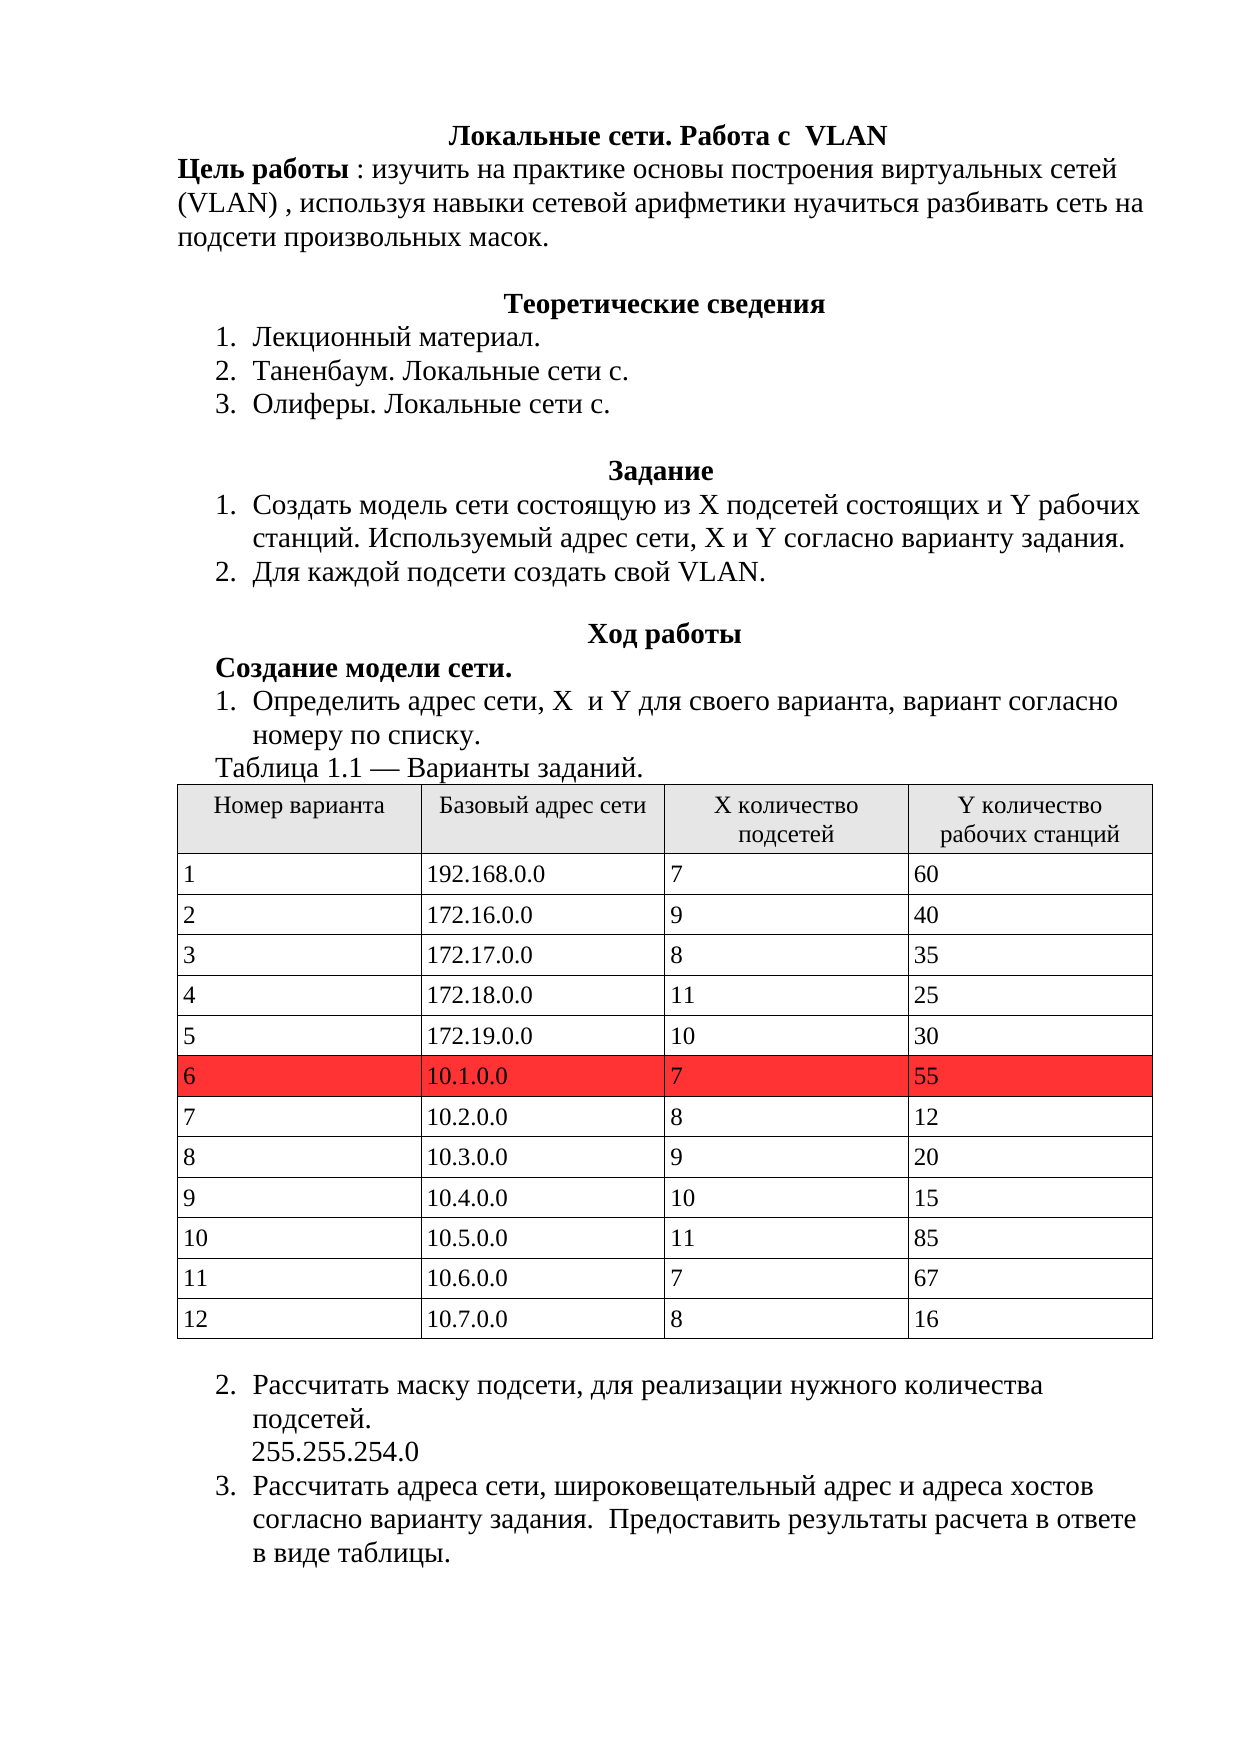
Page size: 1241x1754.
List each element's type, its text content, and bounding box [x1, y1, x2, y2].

text Таблица 1.1 — Варианты заданий. [215, 751, 1152, 784]
table_cell 3 [178, 935, 421, 974]
table_cell 192.168.0.0 [422, 854, 664, 894]
text Задание [177, 453, 1152, 487]
table_cell 8 [665, 1299, 908, 1338]
table_cell 10.2.0.0 [422, 1097, 664, 1136]
list Создать модель сети состоящую из X подсетей состоящих и Y рабочих станций. Используемый адрес сети, X и Y согласно варианту задания. [215, 487, 1152, 554]
table_header Номер варианта [178, 785, 421, 853]
table_cell 10.1.0.0 [422, 1056, 664, 1096]
list Определить адрес сети, X и Y для своего варианта, вариант согласно номеру по списку. [215, 683, 1152, 751]
table_cell 10 [665, 1016, 908, 1055]
table_cell 55 [909, 1056, 1152, 1096]
table_cell 67 [909, 1259, 1152, 1298]
text Локальные сети. Работа с VLAN [177, 118, 1152, 152]
table_cell 11 [665, 1218, 908, 1257]
table_cell 7 [178, 1097, 421, 1136]
table_cell 9 [178, 1178, 421, 1217]
table_header Базовый адрес сети [422, 785, 664, 853]
list Рассчитать адреса сети, широковещательный адрес и адреса хостов согласно варианту задания. Предоставить результаты расчета в ответе в виде таблицы. [215, 1468, 1152, 1568]
table_cell 35 [909, 935, 1152, 974]
table_cell 10.4.0.0 [422, 1178, 664, 1217]
table_cell 40 [909, 895, 1152, 934]
table_cell 8 [665, 1097, 908, 1136]
table_cell 7 [665, 1056, 908, 1096]
table_header Y количество рабочих станций [909, 785, 1152, 853]
table_cell 2 [178, 895, 421, 934]
table_cell 10.5.0.0 [422, 1218, 664, 1257]
table_cell 10.7.0.0 [422, 1299, 664, 1338]
table_cell 172.18.0.0 [422, 976, 664, 1015]
text Ход работы [177, 616, 1152, 650]
table_cell 85 [909, 1218, 1152, 1257]
table_cell 15 [909, 1178, 1152, 1217]
table_cell 11 [665, 976, 908, 1015]
table_cell 10 [665, 1178, 908, 1217]
table_cell 172.16.0.0 [422, 895, 664, 934]
list Для каждой подсети создать свой VLAN. [215, 554, 1152, 588]
table_cell 8 [665, 935, 908, 974]
table_cell 4 [178, 976, 421, 1015]
table_cell 7 [665, 854, 908, 894]
table_cell 20 [909, 1137, 1152, 1177]
table_cell 9 [665, 1137, 908, 1177]
table_cell 60 [909, 854, 1152, 894]
table_header X количество подсетей [665, 785, 908, 853]
table_cell 5 [178, 1016, 421, 1055]
table_cell 7 [665, 1259, 908, 1298]
table_cell 8 [178, 1137, 421, 1177]
table_cell 25 [909, 976, 1152, 1015]
list Таненбаум. Локальные сети с. [215, 353, 1152, 386]
table_cell 12 [178, 1299, 421, 1338]
list Олиферы. Локальные сети с. [215, 386, 1152, 420]
list Рассчитать маску подсети, для реализации нужного количества подсетей. [215, 1367, 1152, 1434]
table_cell 12 [909, 1097, 1152, 1136]
table_cell 10.3.0.0 [422, 1137, 664, 1177]
table_cell 172.17.0.0 [422, 935, 664, 974]
table_cell 10.6.0.0 [422, 1259, 664, 1298]
table_cell 6 [178, 1056, 421, 1096]
text Теоретические сведения [177, 286, 1152, 319]
list Лекционный материал. [215, 319, 1152, 353]
table_cell 10 [178, 1218, 421, 1257]
table_cell 11 [178, 1259, 421, 1298]
table_cell 172.19.0.0 [422, 1016, 664, 1055]
list 255.255.254.0 [215, 1434, 1152, 1468]
table_cell 1 [178, 854, 421, 894]
table_cell 9 [665, 895, 908, 934]
text Создание модели сети. [215, 650, 1152, 683]
text Цель работы : изучить на практике основы построения виртуальных сетей (VLAN) , используя навыки сетевой арифметики нуачиться разбивать сеть на подсети произвольных масок. [177, 152, 1152, 252]
table_cell 30 [909, 1016, 1152, 1055]
table_cell 16 [909, 1299, 1152, 1338]
